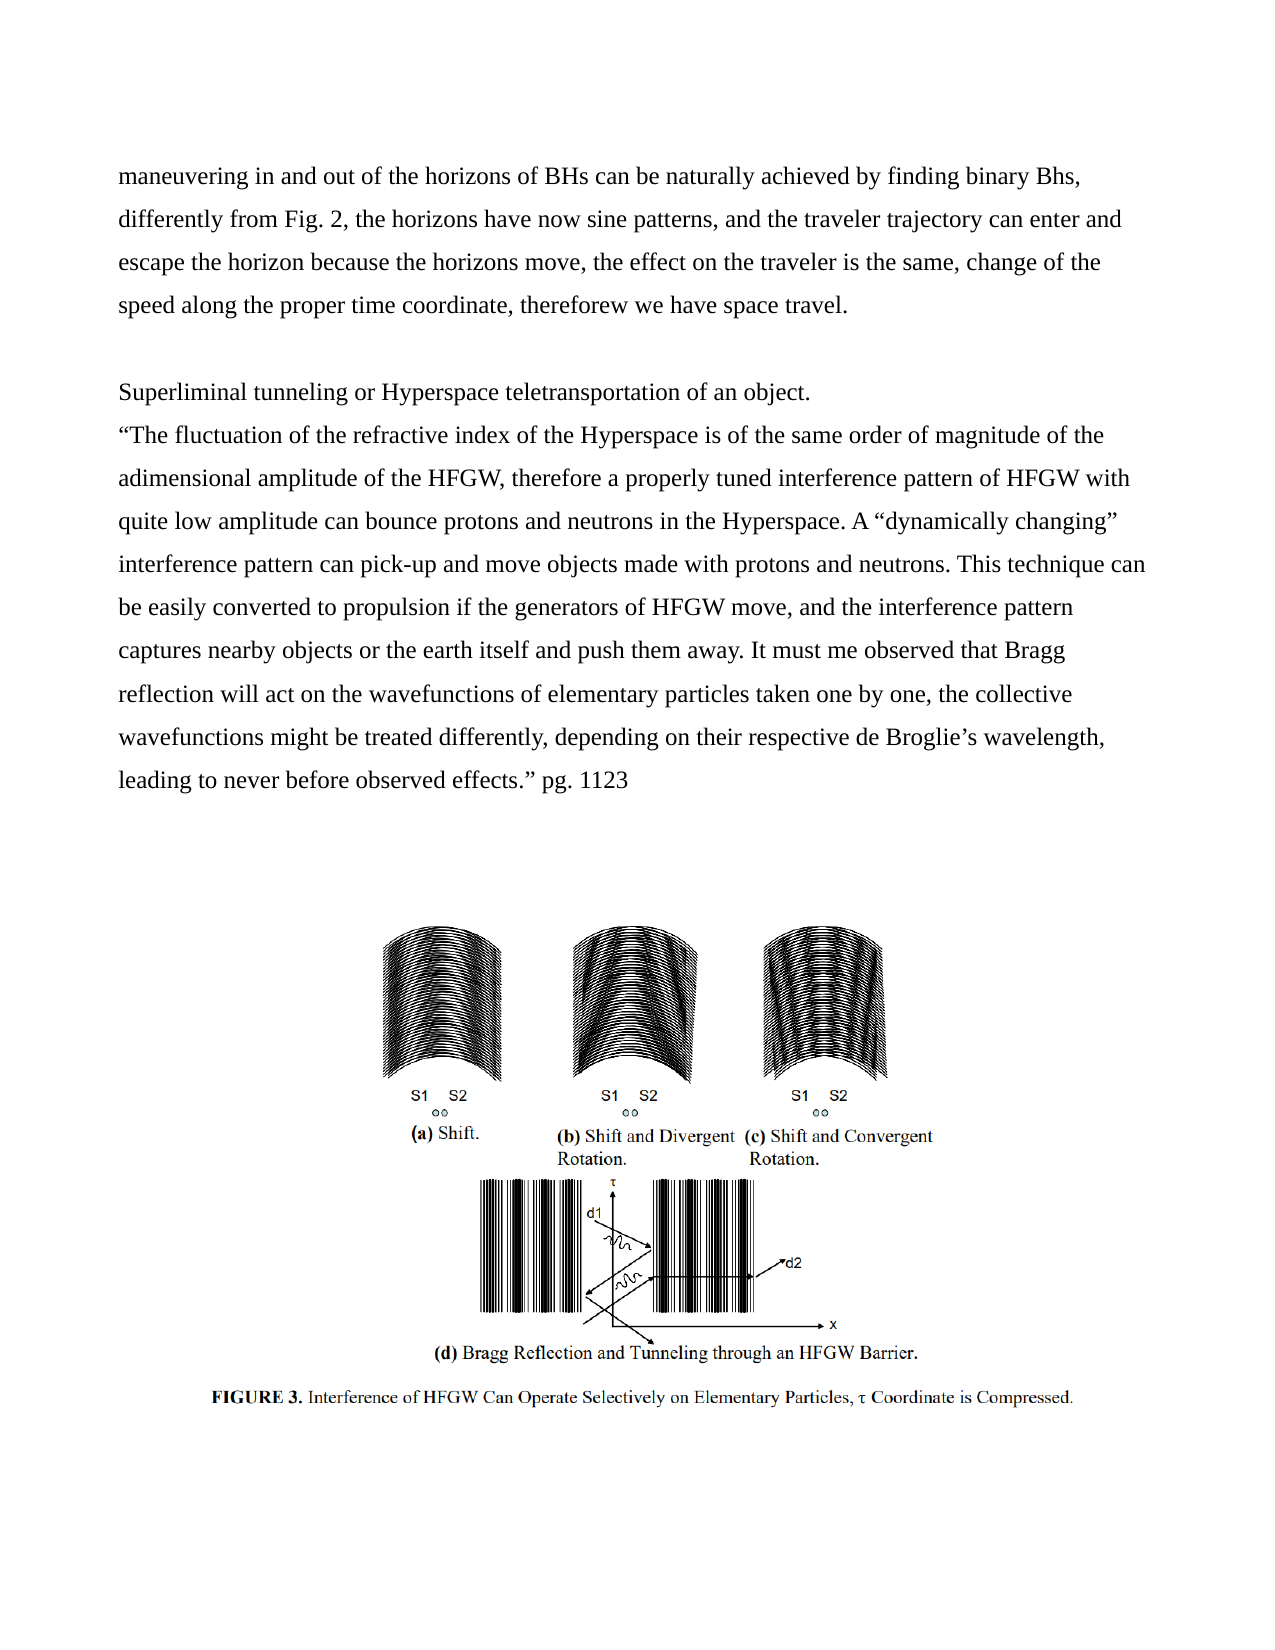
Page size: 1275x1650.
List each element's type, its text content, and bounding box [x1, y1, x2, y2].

text Superliminal tunneling or Hyperspace teletransportation of an object. [118, 377, 1157, 406]
text “The fluctuation of the refractive index of the Hyperspace is of the same order of magnitude of the adimensional amplitude of the HFGW, therefore a properly tuned interference pattern of HFGW with quite low amplitude can bounce protons and neutrons in the Hyperspace. A “dynamically changing” interference pattern can pick-up and move objects made with protons and neutrons. This technique can be easily converted to propulsion if the generators of HFGW move, and the interference pattern captures nearby objects or the earth itself and push them away. It must me observed that Bragg reflection will act on the wavefunctions of elementary particles taken one by one, the collective wavefunctions might be treated differently, depending on their respective de Broglie’s wavelength, leading to never before observed effects.” pg. 1123 [118, 420, 1157, 794]
picture [171, 894, 1104, 1424]
text maneuvering in and out of the horizons of BHs can be naturally achieved by finding binary Bhs, differently from Fig. 2, the horizons have now sine patterns, and the traveler trajectory can enter and escape the horizon because the horizons move, the effect on the traveler is the same, change of the speed along the proper time coordinate, thereforew we have space travel. [118, 161, 1157, 319]
